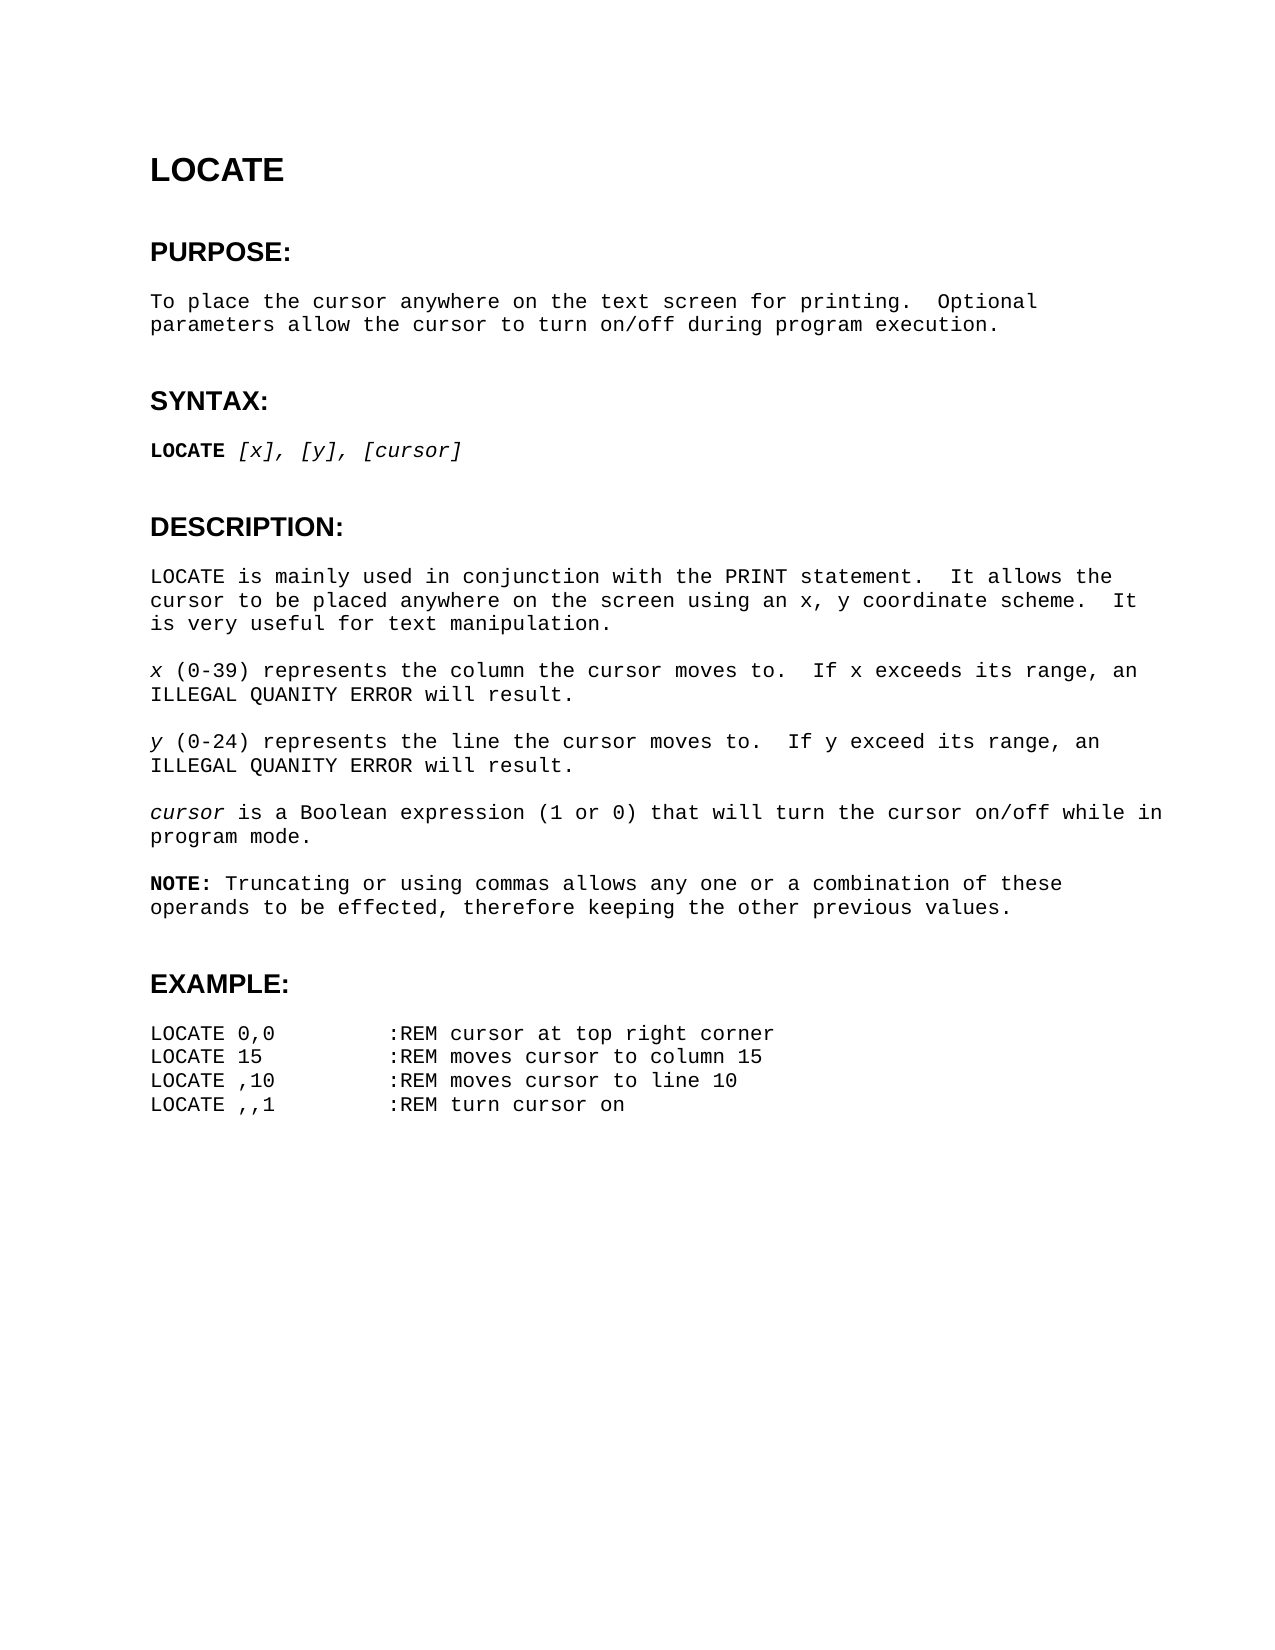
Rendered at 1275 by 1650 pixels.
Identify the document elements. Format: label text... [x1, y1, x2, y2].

text LOCATE [x], [y], [cursor] [150, 440, 1162, 464]
text x (0-39) represents the column the cursor moves to. If x exceeds its range, an ILLEGAL QUANITY ERROR will result. [150, 661, 1162, 708]
text NOTE: Truncating or using commas allows any one or a combination of these operands to be effected, therefore keeping the other previous values. [150, 873, 1162, 921]
text LOCATE [150, 150, 1162, 188]
text LOCATE 0,0 :REM cursor at top right corner [150, 1023, 1162, 1046]
text DESCRIPTION: [150, 511, 1162, 542]
text LOCATE ,10 :REM moves cursor to line 10 [150, 1070, 1162, 1094]
text To place the cursor anywhere on the text screen for printing. Optional parameters allow the cursor to turn on/off during program execution. [150, 291, 1162, 338]
text cursor is a Boolean expression (1 or 0) that will turn the cursor on/off while in program mode. [150, 802, 1162, 850]
text PURPOSE: [150, 236, 1162, 267]
text y (0-24) represents the line the cursor moves to. If y exceed its range, an ILLEGAL QUANITY ERROR will result. [150, 731, 1162, 779]
text EXAMPLE: [150, 968, 1162, 999]
text LOCATE 15 :REM moves cursor to column 15 [150, 1046, 1162, 1070]
text LOCATE is mainly used in conjunction with the PRINT statement. It allows the cursor to be placed anywhere on the screen using an x, y coordinate scheme. It is very useful for text manipulation. [150, 566, 1162, 637]
text LOCATE ,,1 :REM turn cursor on [150, 1094, 1162, 1117]
text SYNTAX: [150, 385, 1162, 416]
